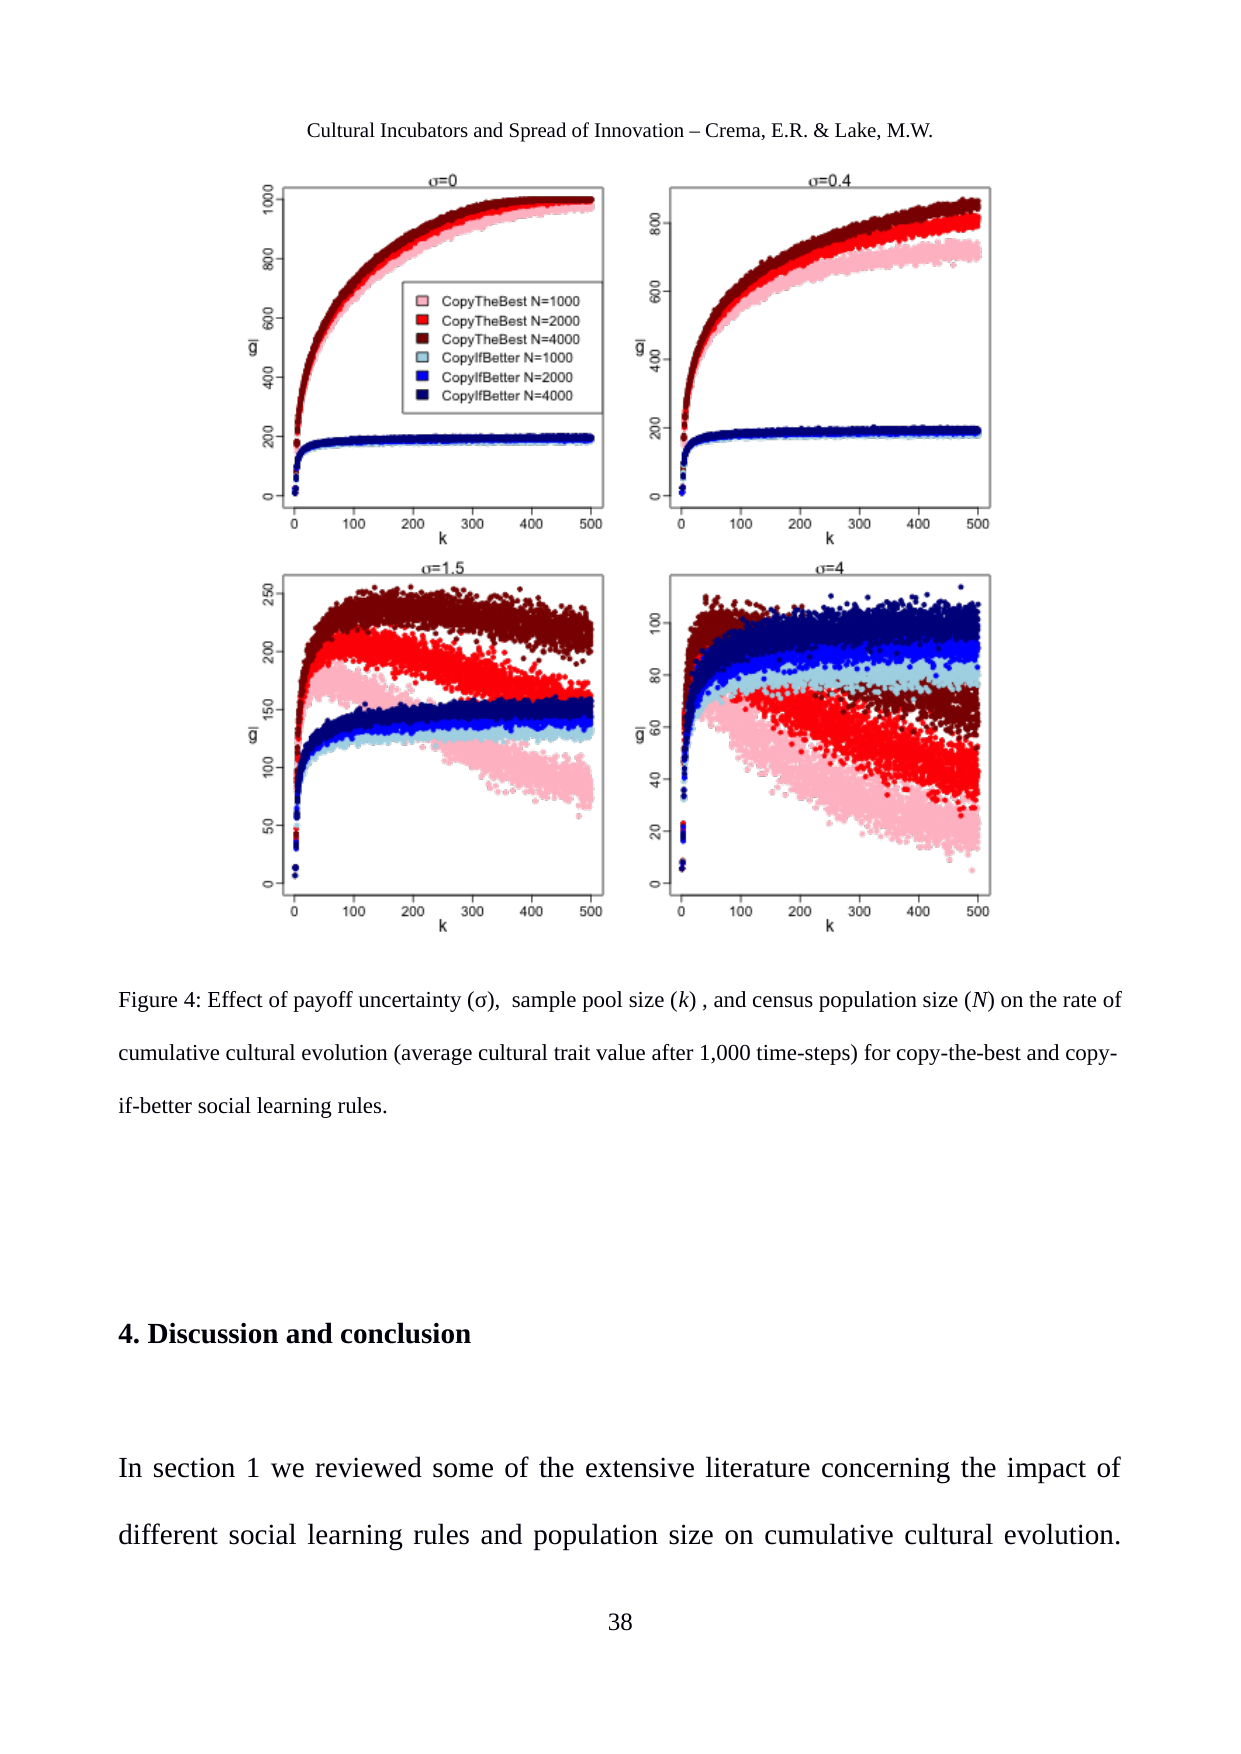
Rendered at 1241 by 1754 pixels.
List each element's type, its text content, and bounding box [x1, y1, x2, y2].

text In section 1 we reviewed some of the extensive literature concerning the impact of different social learning rules and population size on cumulative cultural evolution. [118, 1450, 1122, 1551]
text Figure 4: Effect of payoff uncertainty (σ), sample pool size (k) , and census population size (N) on the rate of cumulative cultural evolution (average cultural trait value after 1,000 time-steps) for copy-the-best and copy-if-better social learning rules. [118, 986, 1122, 1118]
picture [233, 171, 1007, 946]
text 4. Discussion and conclusion [118, 1316, 1122, 1350]
